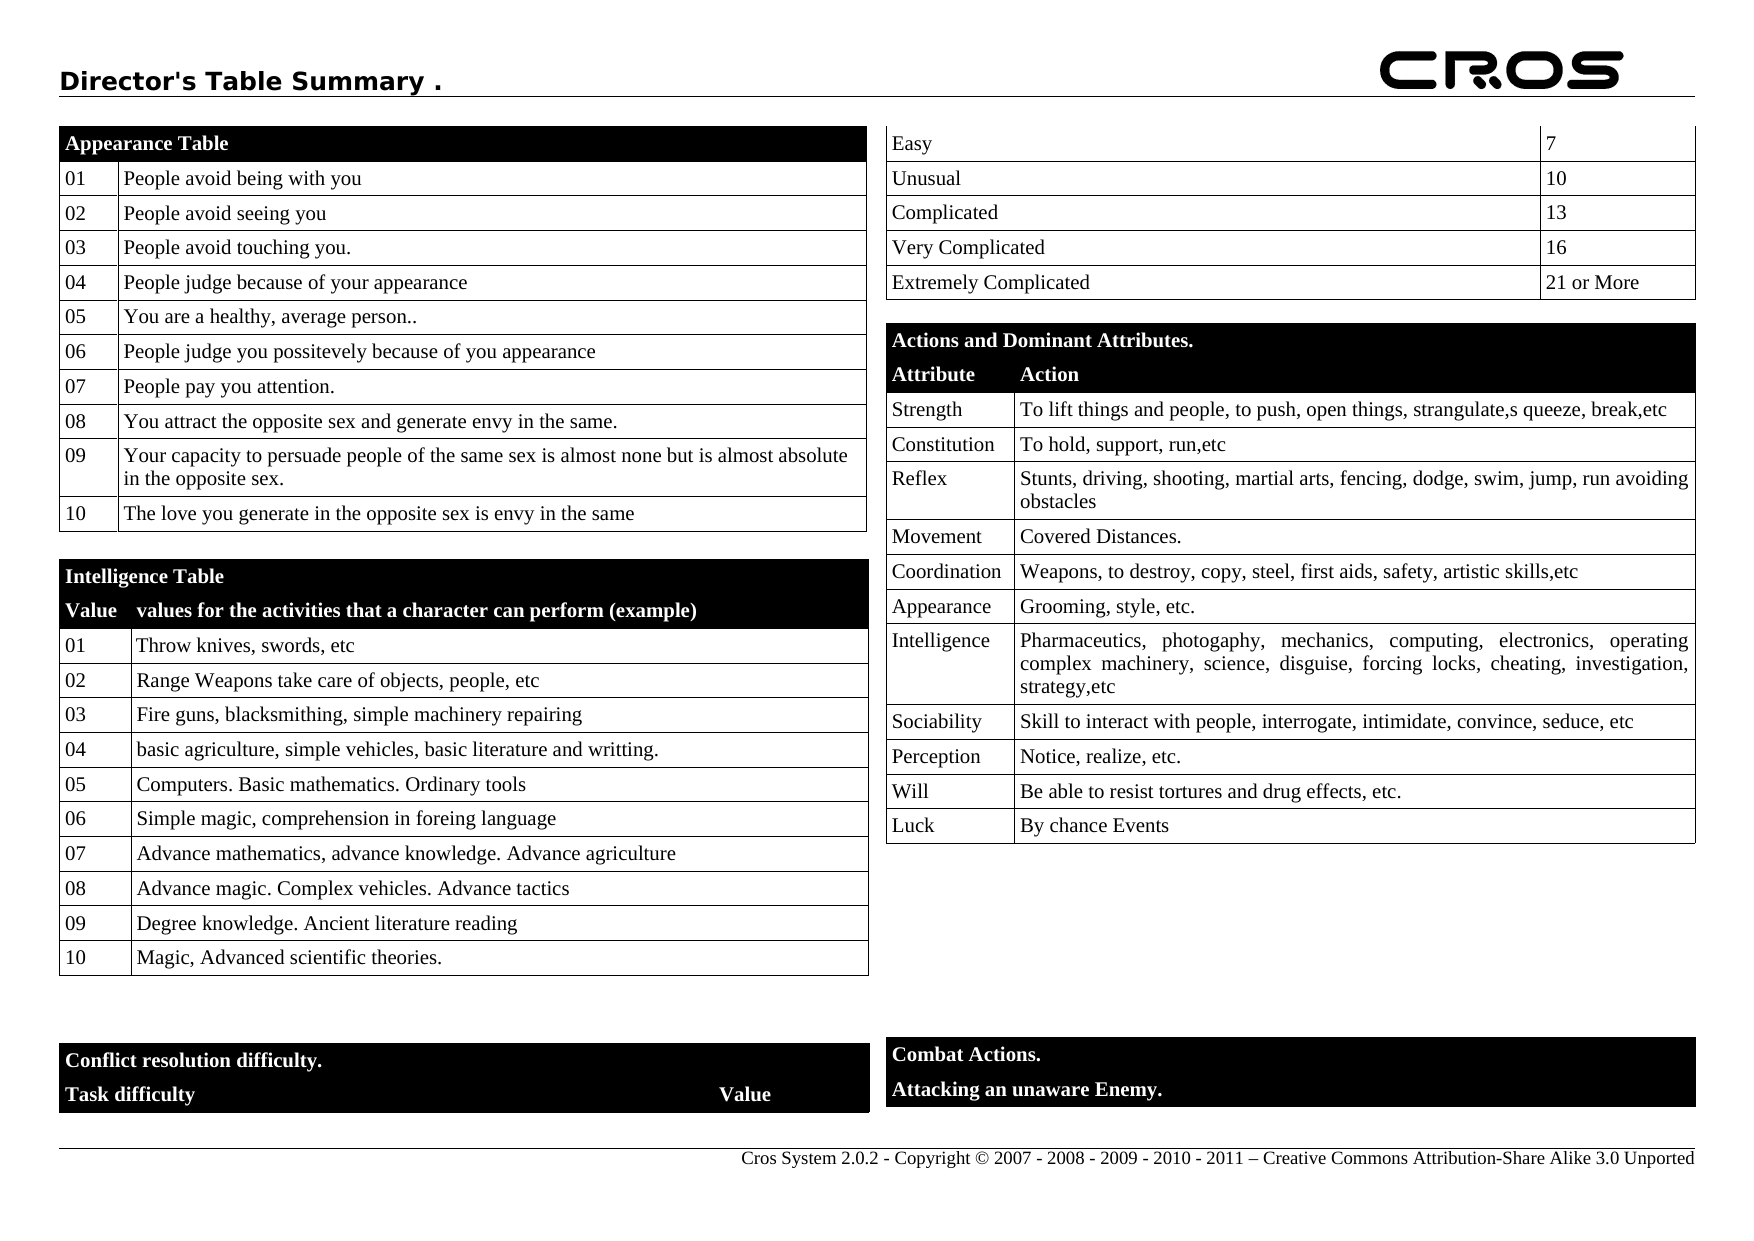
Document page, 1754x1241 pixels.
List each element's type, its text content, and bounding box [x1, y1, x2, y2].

table_cell By chance Events [1015, 809, 1695, 843]
table_cell Sociability [887, 705, 1014, 739]
table_cell Be able to resist tortures and drug effects, etc. [1015, 775, 1695, 808]
table_cell People judge because of your appearance [119, 266, 866, 300]
table_cell Simple magic, comprehension in foreing language [132, 802, 868, 836]
table_cell Intelligence [887, 624, 1014, 704]
table_cell Stunts, driving, shooting, martial arts, fencing, dodge, swim, jump, run avoiding obstacles [1015, 462, 1695, 519]
table_cell Notice, realize, etc. [1015, 740, 1695, 774]
table_header Appearance Table [60, 127, 866, 161]
table_cell Perception [887, 740, 1014, 774]
table_cell values for the activities that a character can perform (example) [132, 594, 868, 628]
table_cell 21 or More [1541, 266, 1695, 299]
table_cell 05 [60, 301, 117, 334]
table_cell You attract the opposite sex and generate envy in the same. [119, 405, 866, 438]
table_cell The love you generate in the opposite sex is envy in the same [119, 497, 866, 531]
table_cell 13 [1541, 196, 1695, 230]
table_cell Appearance [887, 590, 1014, 623]
table_cell 02 [60, 196, 117, 230]
table_cell 10 [1541, 162, 1695, 195]
table_cell Reflex [887, 462, 1014, 519]
table_cell Pharmaceutics, photogaphy, mechanics, computing, electronics, operating complex machinery, science, disguise, forcing locks, cheating, investigation, strategy,etc [1015, 624, 1695, 704]
table_cell Very Complicated [887, 231, 1540, 265]
table_cell Unusual [887, 162, 1540, 195]
table_cell Value [714, 1079, 869, 1112]
table_cell 04 [60, 266, 117, 300]
table_cell Complicated [887, 196, 1540, 230]
table_cell 05 [60, 768, 131, 801]
table_cell People avoid seeing you [119, 196, 866, 230]
table_cell 07 [60, 837, 131, 871]
table_cell Action [1015, 358, 1695, 392]
table_cell Task difficulty [60, 1079, 713, 1112]
table_cell People avoid touching you. [119, 231, 866, 265]
table_cell Covered Distances. [1015, 520, 1695, 554]
table_cell 10 [60, 497, 117, 531]
table_cell People pay you attention. [119, 370, 866, 404]
table_cell Attribute [887, 358, 1014, 392]
table_cell 01 [60, 629, 131, 663]
table_cell 08 [60, 405, 117, 438]
table_cell Range Weapons take care of objects, people, etc [132, 664, 868, 697]
table_cell Constitution [887, 428, 1014, 461]
table_cell 04 [60, 733, 131, 767]
table_cell Grooming, style, etc. [1015, 590, 1695, 623]
table_cell People avoid being with you [119, 162, 866, 195]
table_cell 7 [1541, 126, 1695, 161]
table_cell People judge you possitevely because of you appearance [119, 335, 866, 369]
table_cell 06 [60, 802, 131, 836]
table_cell 03 [60, 231, 117, 265]
picture [1376, 49, 1626, 90]
table_cell 16 [1541, 231, 1695, 265]
table_cell 06 [60, 335, 117, 369]
table_cell 07 [60, 370, 117, 404]
table_cell Coordination [887, 555, 1014, 589]
table_cell Value [60, 594, 131, 628]
table_cell 09 [60, 439, 117, 496]
table_cell Degree knowledge. Ancient literature reading [132, 906, 868, 940]
table_cell 09 [60, 906, 131, 940]
table_cell Movement [887, 520, 1014, 554]
table_header [714, 1044, 869, 1078]
table_cell 01 [60, 162, 117, 195]
table_cell Your capacity to persuade people of the same sex is almost none but is almost absolute in the opposite sex. [119, 439, 866, 496]
table_cell To lift things and people, to push, open things, strangulate,s queeze, break,etc [1015, 393, 1695, 427]
table_cell Extremely Complicated [887, 266, 1540, 299]
table_cell 02 [60, 664, 131, 697]
table_cell 10 [60, 941, 131, 975]
table_cell Advance magic. Complex vehicles. Advance tactics [132, 872, 868, 905]
table_cell basic agriculture, simple vehicles, basic literature and writting. [132, 733, 868, 767]
table_header Actions and Dominant Attributes. [887, 324, 1695, 357]
table_header Combat Actions. [887, 1038, 1695, 1072]
table_cell 03 [60, 698, 131, 732]
table_cell You are a healthy, average person.. [119, 301, 866, 334]
table_cell Magic, Advanced scientific theories. [132, 941, 868, 975]
table_cell Attacking an unaware Enemy. [887, 1073, 1695, 1106]
table_header Conflict resolution difficulty. [60, 1044, 713, 1078]
table_cell Throw knives, swords, etc [132, 629, 868, 663]
table_cell Will [887, 775, 1014, 808]
table_header Intelligence Table [60, 560, 868, 593]
table_cell 08 [60, 872, 131, 905]
table_cell Luck [887, 809, 1014, 843]
table_cell To hold, support, run,etc [1015, 428, 1695, 461]
table_cell Skill to interact with people, interrogate, intimidate, convince, seduce, etc [1015, 705, 1695, 739]
table_cell Advance mathematics, advance knowledge. Advance agriculture [132, 837, 868, 871]
table_cell Easy [887, 126, 1540, 161]
table_cell Computers. Basic mathematics. Ordinary tools [132, 768, 868, 801]
table_cell Fire guns, blacksmithing, simple machinery repairing [132, 698, 868, 732]
table_cell Weapons, to destroy, copy, steel, first aids, safety, artistic skills,etc [1015, 555, 1695, 589]
table_cell Strength [887, 393, 1014, 427]
